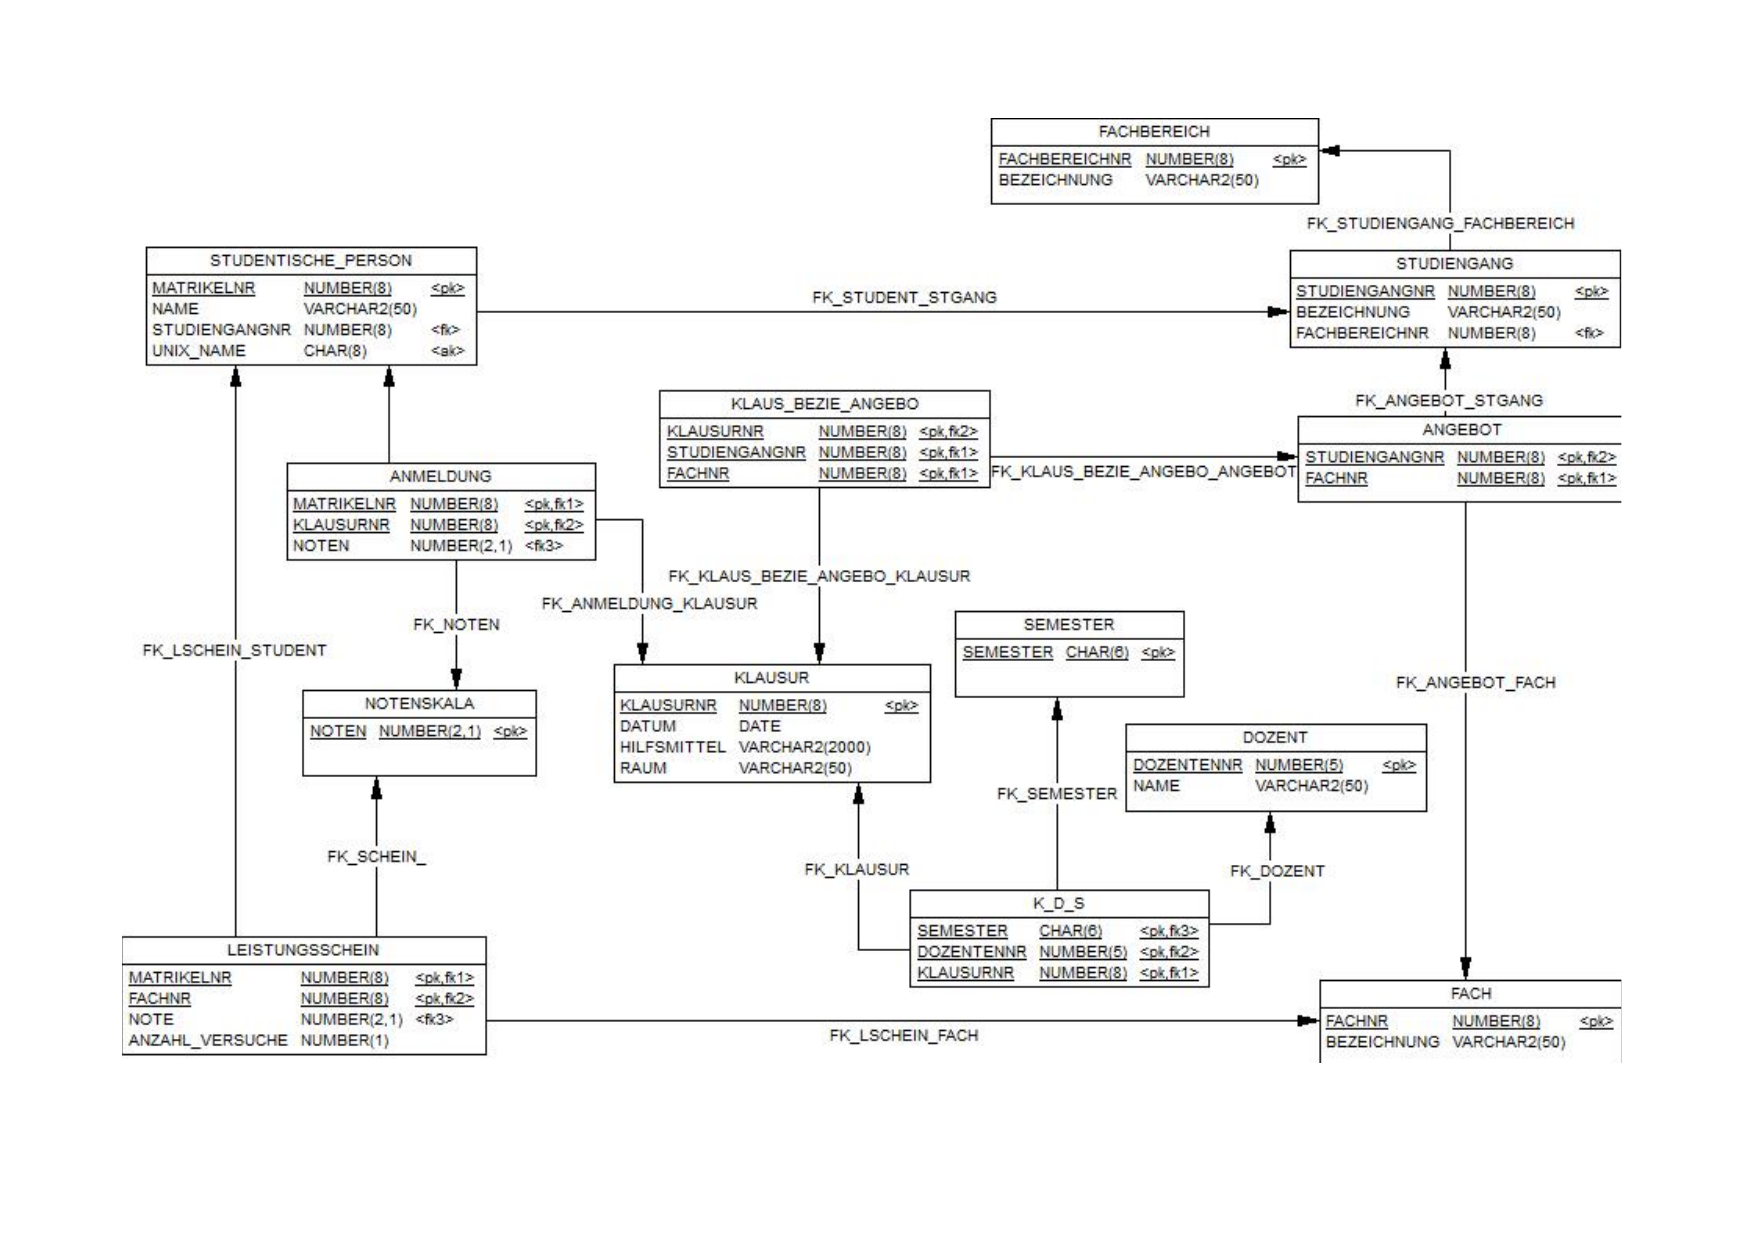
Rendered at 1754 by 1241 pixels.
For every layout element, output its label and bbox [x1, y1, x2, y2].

picture [156, 118, 1628, 1067]
